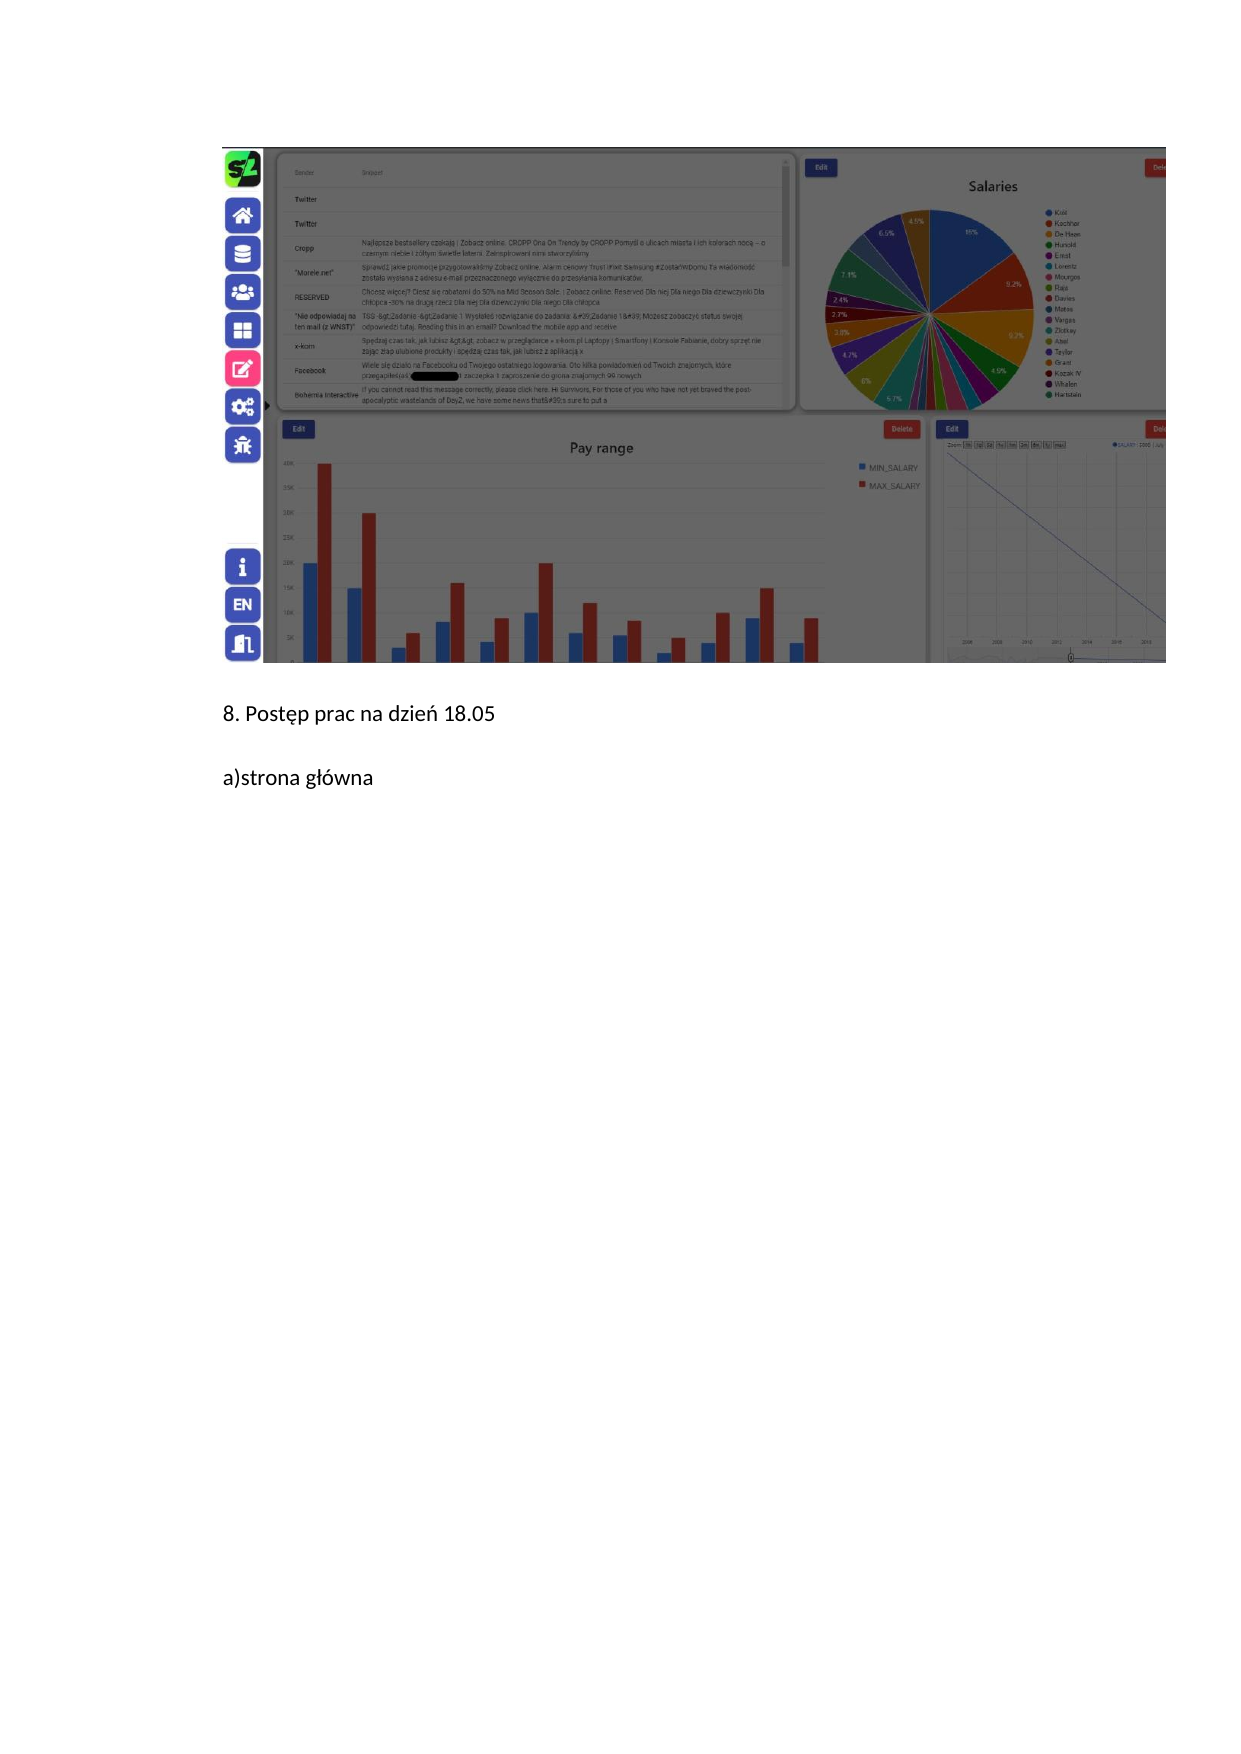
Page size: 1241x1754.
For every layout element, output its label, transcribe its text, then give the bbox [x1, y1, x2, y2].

picture [222, 147, 1166, 663]
list a)strona główna [223, 763, 1093, 791]
list 8. Postęp prac na dzień 18.05 [223, 699, 1093, 727]
